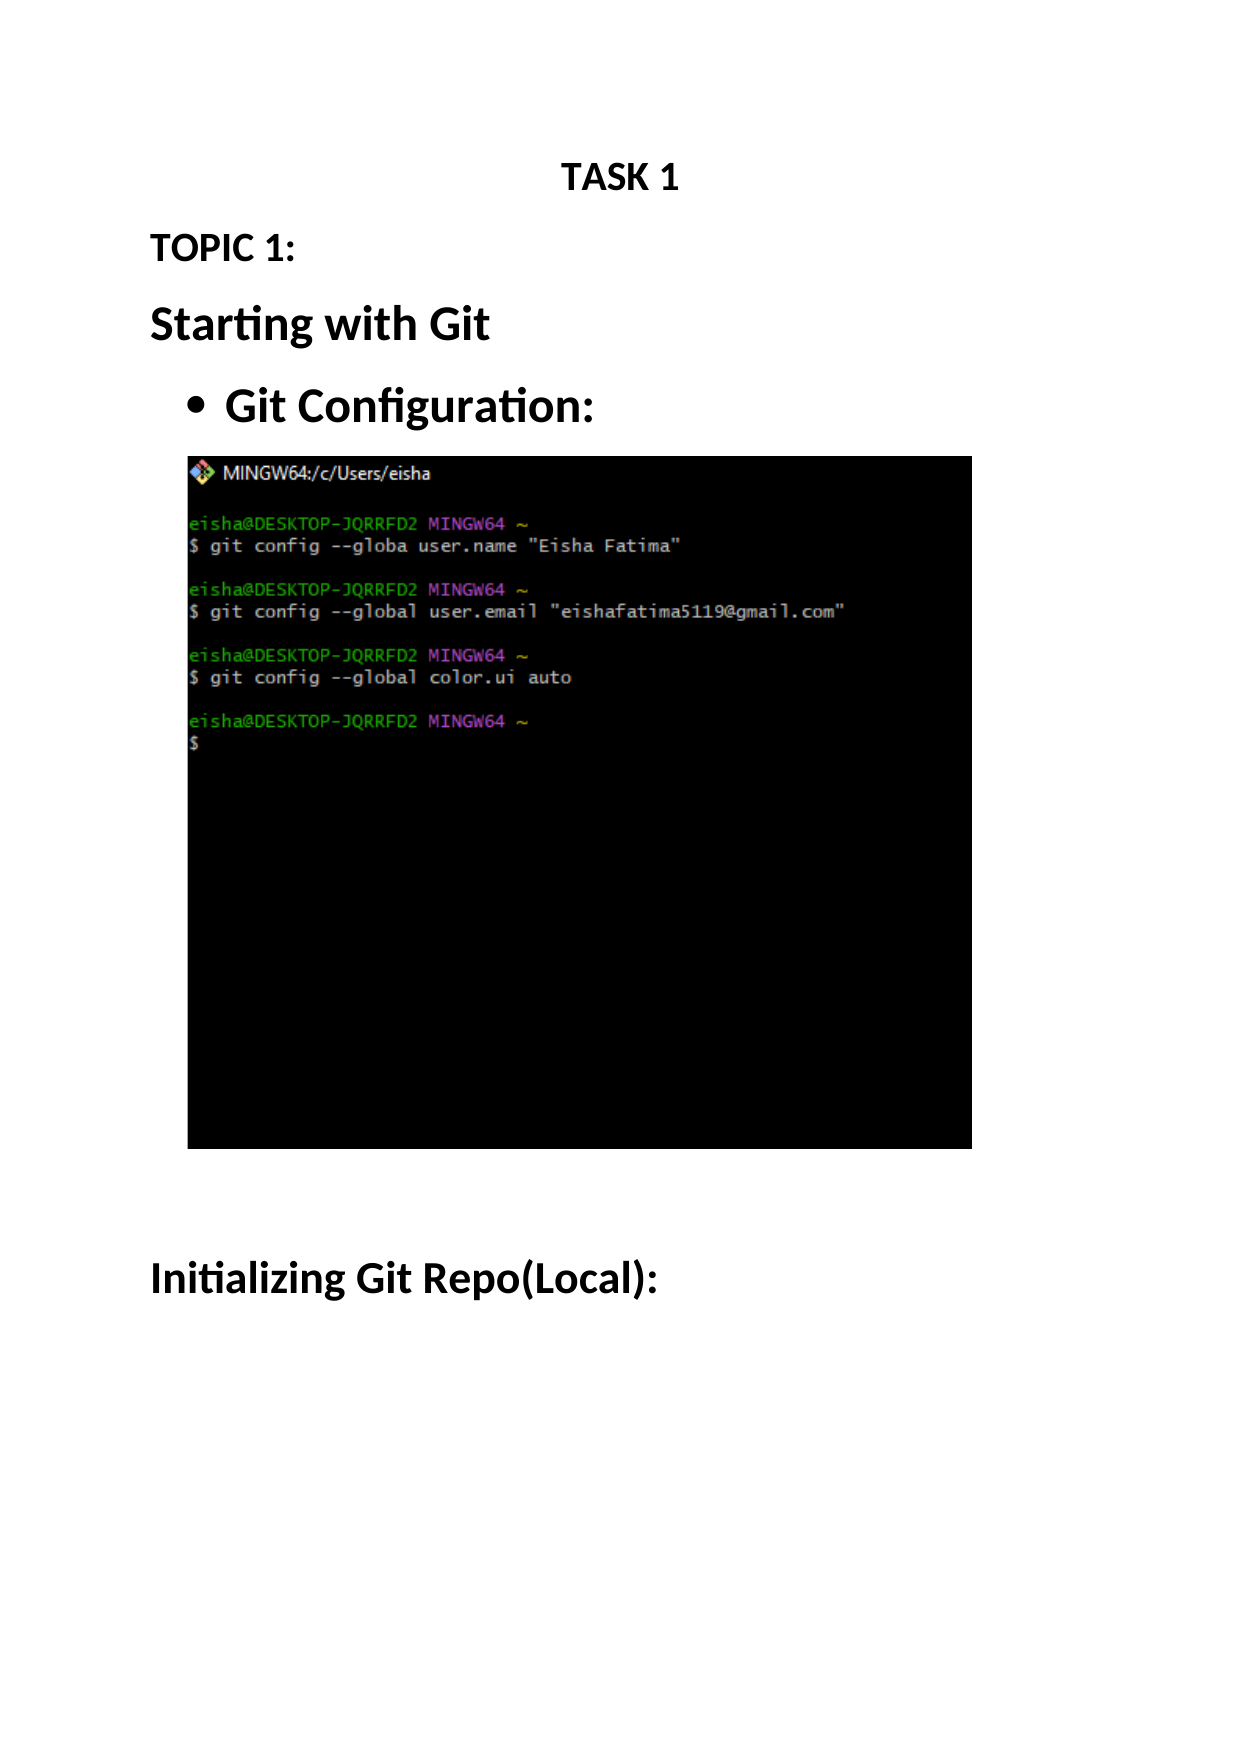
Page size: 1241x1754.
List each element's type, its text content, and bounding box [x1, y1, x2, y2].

text Initializing Git Repo(Local): [150, 1249, 1090, 1305]
list Git Configuration: [187, 374, 1090, 435]
text TASK 1 [150, 150, 1090, 201]
text TOPIC 1: [150, 221, 1090, 272]
text Starting with Git [150, 292, 1090, 353]
